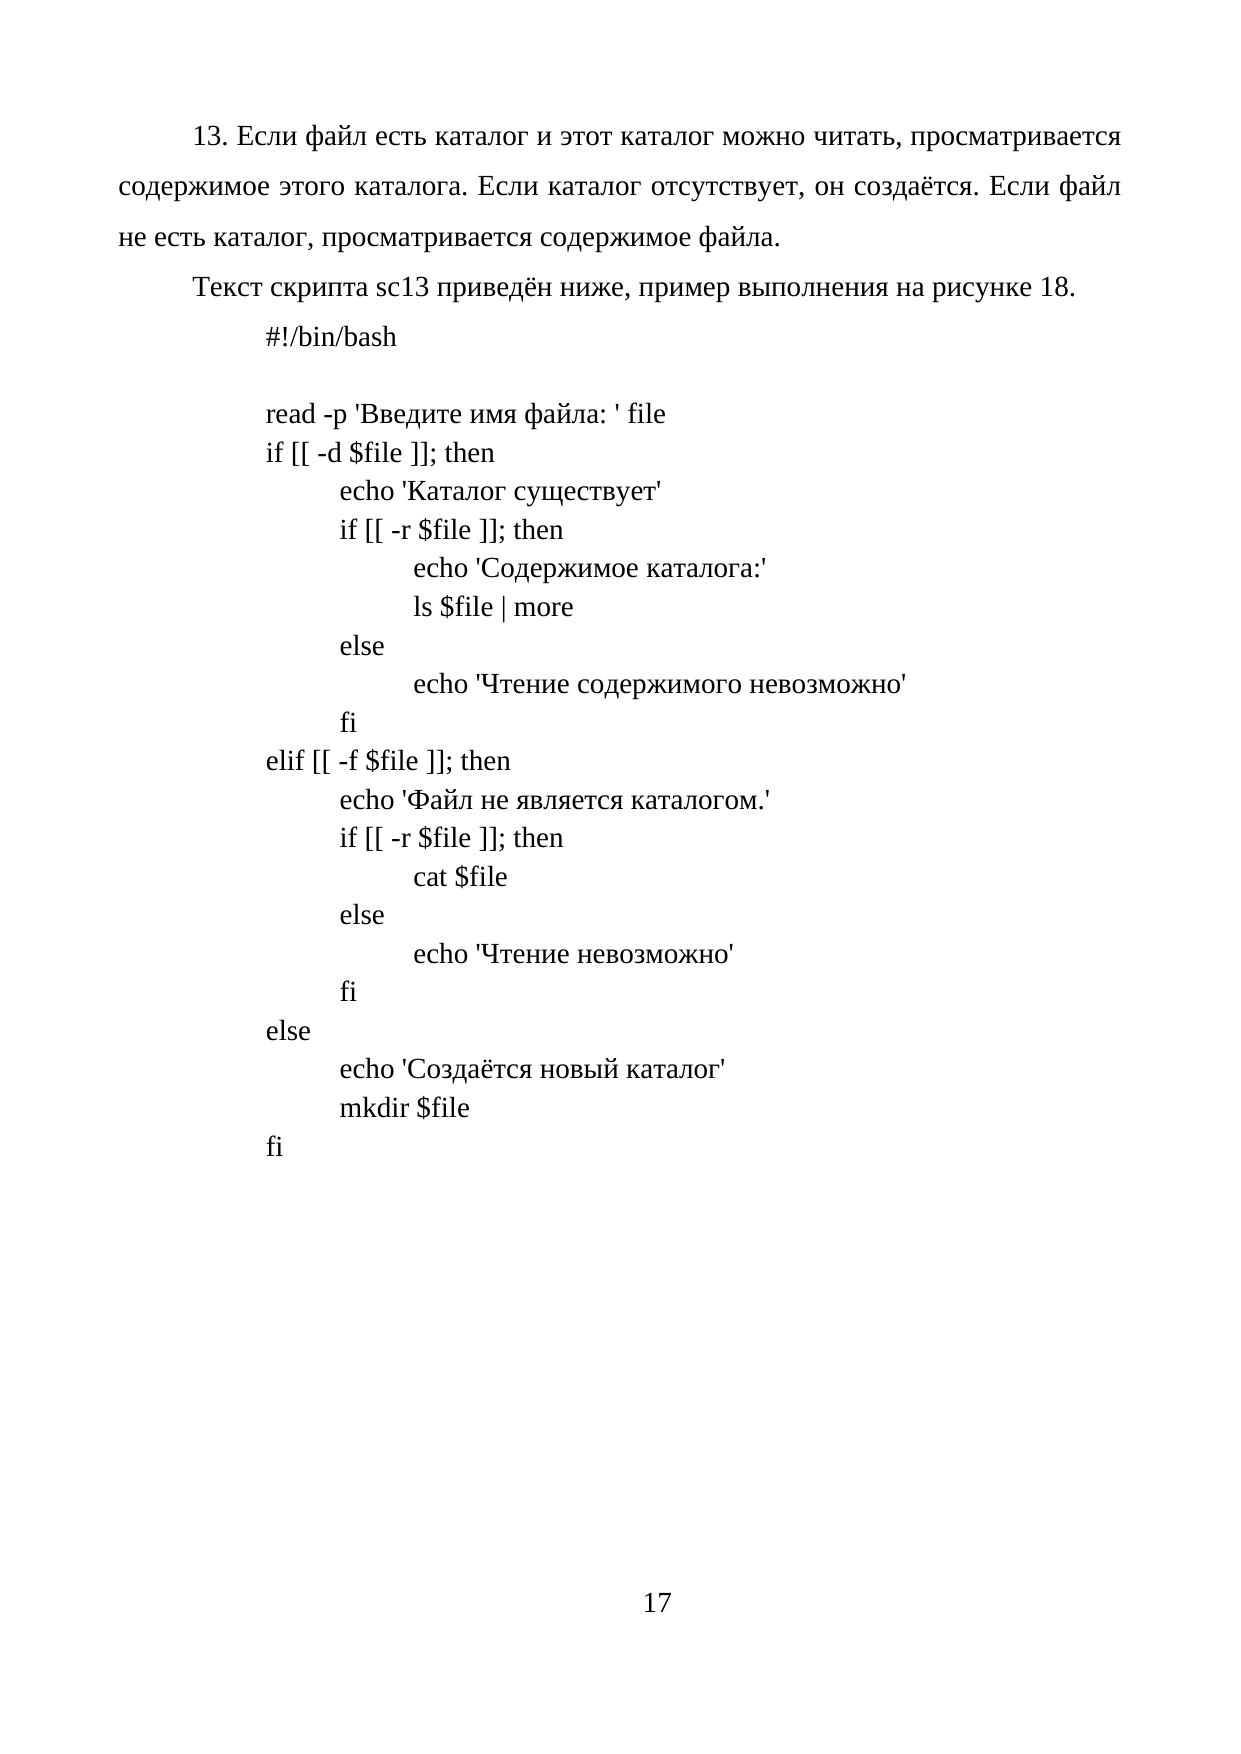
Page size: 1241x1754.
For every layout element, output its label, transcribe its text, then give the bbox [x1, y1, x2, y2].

text if [[ -r $file ]]; then [118, 512, 1122, 546]
text echo 'Файл не является каталогом.' [118, 782, 1122, 815]
text elif [[ -f $file ]]; then [118, 743, 1122, 777]
text if [[ -d $file ]]; then [118, 435, 1122, 468]
text fi [118, 974, 1122, 1008]
text fi [118, 705, 1122, 738]
text if [[ -r $file ]]; then [118, 820, 1122, 854]
text echo 'Чтение содержимого невозможно' [118, 666, 1122, 700]
text else [118, 1013, 1122, 1047]
text else [118, 897, 1122, 931]
text mkdir $file [118, 1090, 1122, 1124]
text echo 'Содержимое каталога:' [118, 551, 1122, 584]
text echo 'Создаётся новый каталог' [118, 1052, 1122, 1085]
text #!/bin/bash [118, 319, 1122, 353]
text echo 'Чтение невозможно' [118, 936, 1122, 969]
text fi [118, 1129, 1122, 1162]
text 13. Если файл есть каталог и этот каталог можно читать, просматривается содержимое этого каталога. Если каталог отсутствует, он создаётся. Если файл не есть каталог, просматривается содержимое файла. [118, 118, 1122, 252]
text ls $file | more [118, 589, 1122, 623]
text cat $file [118, 859, 1122, 892]
text else [118, 628, 1122, 661]
text read -p 'Введите имя файла: ' file [118, 396, 1122, 430]
text echo 'Каталог существует' [118, 473, 1122, 507]
text Текст скрипта sc13 приведён ниже, пример выполнения на рисунке 18. [118, 269, 1122, 303]
